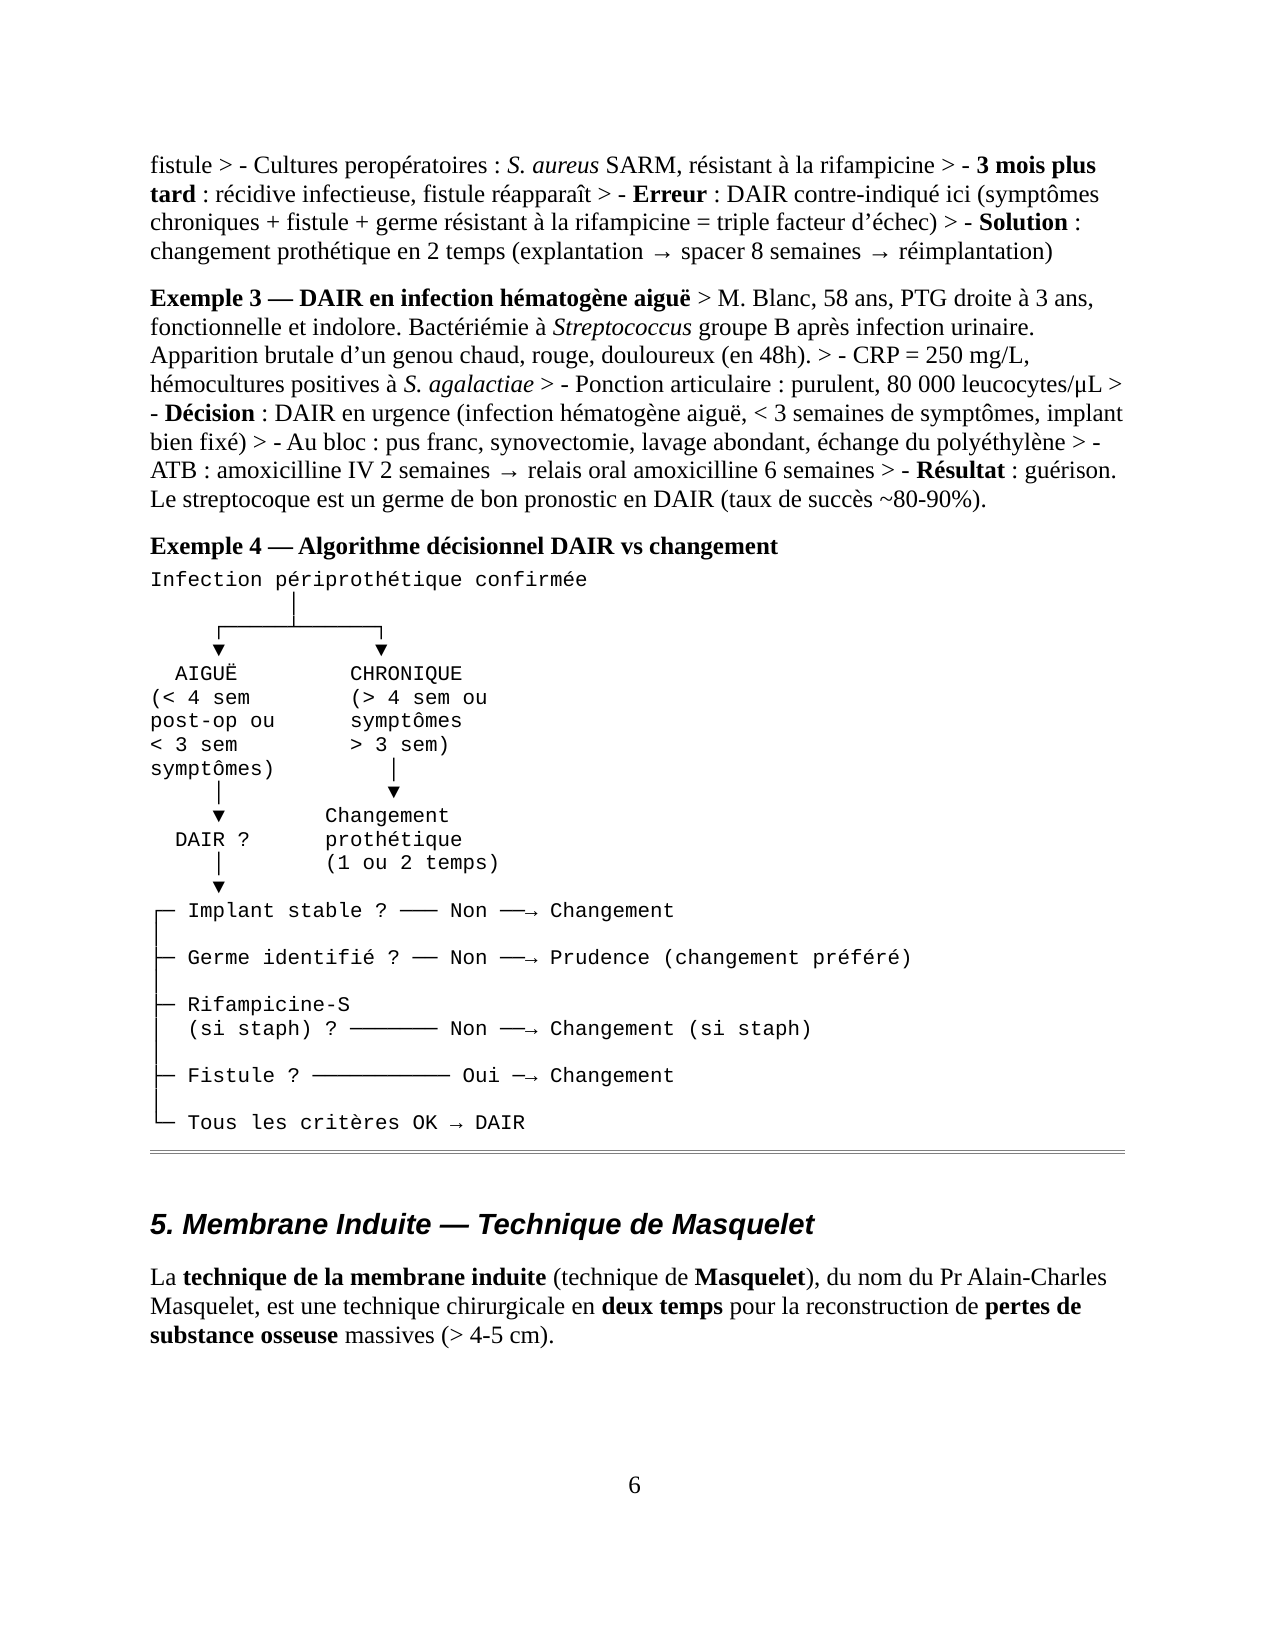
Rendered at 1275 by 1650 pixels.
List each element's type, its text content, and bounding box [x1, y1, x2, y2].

text ┌─ Implant stable ? ─── Non ──→ Changement [150, 899, 1125, 923]
text │ (1 ou 2 temps) [150, 852, 1125, 876]
text symptômes) │ [394, 758, 1125, 781]
subtitle 5. Membrane Induite — Technique de Masquelet [150, 1207, 1125, 1241]
text ▼ ▼ [150, 639, 1125, 663]
text │ [150, 923, 1125, 947]
text AIGUË CHRONIQUE [150, 663, 1125, 687]
text │ [150, 971, 1125, 994]
text └─ Tous les critères OK → DAIR [150, 1112, 1125, 1136]
text ├─ Rifampicine-S [150, 994, 1125, 1018]
text < 3 sem > 3 sem) [150, 734, 1125, 758]
text ├─ Germe identifié ? ── Non ──→ Prudence (changement préféré) [157, 947, 1125, 971]
text (< 4 sem (> 4 sem ou [150, 687, 1125, 710]
text Infection périprothétique confirmée [150, 568, 1125, 592]
text ┌─────┴──────┐ [294, 616, 1125, 639]
text ├─ Fistule ? ─────────── Oui ─→ Changement [150, 1065, 1125, 1089]
text Exemple 4 — Algorithme décisionnel DAIR vs changement [150, 531, 1125, 559]
text ▼ Changement [150, 805, 1125, 829]
text │ [150, 1041, 1125, 1065]
text fistule > - Cultures peropératoires : S. aureus SARM, résistant à la rifampicine > - 3 mois plus tard : récidive infectieuse, fistule réapparaît > - Erreur : DAIR contre-indiqué ici (symptômes chroniques + fistule + germe résistant à la rifampicine = triple facteur d’échec) > - Solution : changement prothétique en 2 temps (explantation → spacer 8 semaines → réimplantation) [150, 150, 1125, 265]
text DAIR ? prothétique [150, 829, 1125, 852]
text symptômes) │ [150, 758, 393, 781]
text │ (si staph) ? ─────── Non ──→ Changement (si staph) [157, 1018, 1125, 1041]
text │ [157, 1089, 1125, 1112]
text │ ▼ [150, 781, 1125, 805]
text ┌─────┴──────┐ [150, 616, 293, 639]
text ┌─────┴──────┐ [219, 627, 381, 639]
text Exemple 3 — DAIR en infection hématogène aiguë > M. Blanc, 58 ans, PTG droite à 3 ans, fonctionnelle et indolore. Bactériémie à Streptococcus groupe B après infection urinaire. Apparition brutale d’un genou chaud, rouge, douloureux (en 48h). > - CRP = 250 mg/L, hémocultures positives à S. agalactiae > - Ponction articulaire : purulent, 80 000 leucocytes/μL > - Décision : DAIR en urgence (infection hématogène aiguë, < 3 semaines de symptômes, implant bien fixé) > - Au bloc : pus franc, synovectomie, lavage abondant, échange du polyéthylène > - ATB : amoxicilline IV 2 semaines → relais oral amoxicilline 6 semaines > - Résultat : guérison. Le streptocoque est un germe de bon pronostic en DAIR (taux de succès ~80-90%). [150, 283, 1125, 513]
text │ [150, 1089, 156, 1112]
text ▼ [150, 876, 1125, 899]
text post-op ou symptômes [150, 710, 1125, 734]
text La technique de la membrane induite (technique de Masquelet), du nom du Pr Alain-Charles Masquelet, est une technique chirurgicale en deux temps pour la reconstruction de pertes de substance osseuse massives (> 4-5 cm). [150, 1262, 1125, 1348]
text │ [150, 592, 1125, 616]
